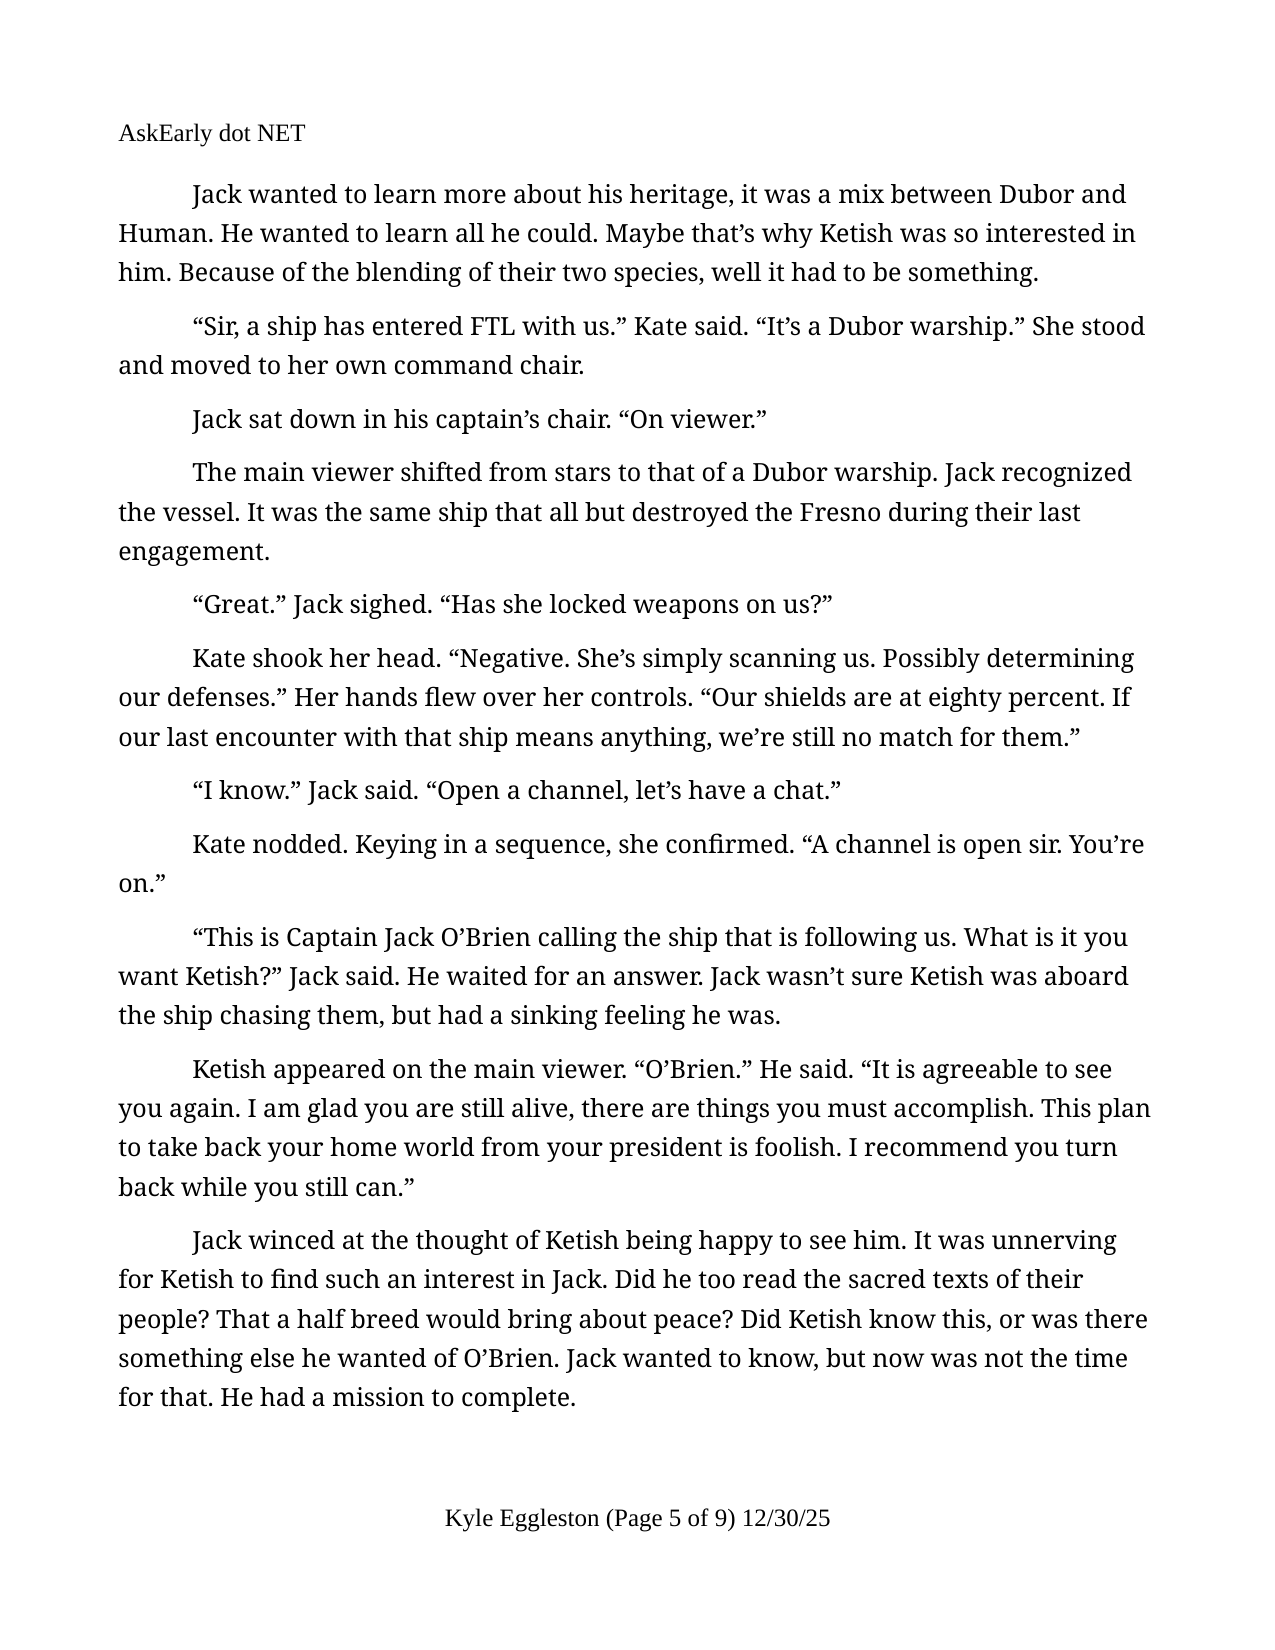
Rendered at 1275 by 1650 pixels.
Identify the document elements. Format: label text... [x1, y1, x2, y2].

text Kate shook her head. “Negative. She’s simply scanning us. Possibly determining our defenses.” Her hands flew over her controls. “Our shields are at eighty percent. If our last encounter with that ship means anything, we’re still no match for them.” [118, 641, 1157, 753]
text “I know.” Jack said. “Open a channel, let’s have a chat.” [118, 773, 1157, 807]
text “Great.” Jack sighed. “Has she locked weapons on us?” [118, 587, 1157, 621]
text Jack sat down in his captain’s chair. “On viewer.” [118, 401, 1157, 435]
text Jack winced at the thought of Ketish being happy to see him. It was unnerving for Ketish to find such an interest in Jack. Did he too read the sacred texts of their people? That a half breed would bring about peace? Did Ketish know this, or was there something else he wanted of O’Brien. Jack wanted to know, but now was not the time for that. He had a mission to complete. [118, 1223, 1157, 1414]
text Kate nodded. Keying in a sequence, she confirmed. “A channel is open sir. You’re on.” [118, 827, 1157, 900]
text The main viewer shifted from stars to that of a Dubor warship. Jack recognized the vessel. It was the same ship that all but destroyed the Fresno during their last engagement. [118, 455, 1157, 567]
text Jack wanted to learn more about his heritage, it was a mix between Dubor and Human. He wanted to learn all he could. Maybe that’s why Ketish was so interested in him. Because of the blending of their two species, well it had to be something. [118, 176, 1157, 289]
text “This is Captain Jack O’Brien calling the ship that is following us. What is it you want Ketish?” Jack said. He waited for an answer. Jack wasn’t sure Ketish was aboard the ship chasing them, but had a sinking feeling he was. [118, 920, 1157, 1032]
text Ketish appeared on the main viewer. “O’Brien.” He said. “It is agreeable to see you again. I am glad you are still alive, there are things you must accomplish. This plan to take back your home world from your president is foolish. I recommend you turn back while you still can.” [118, 1052, 1157, 1203]
text “Sir, a ship has entered FTL with us.” Kate said. “It’s a Dubor warship.” She stood and moved to her own command chair. [118, 308, 1157, 382]
